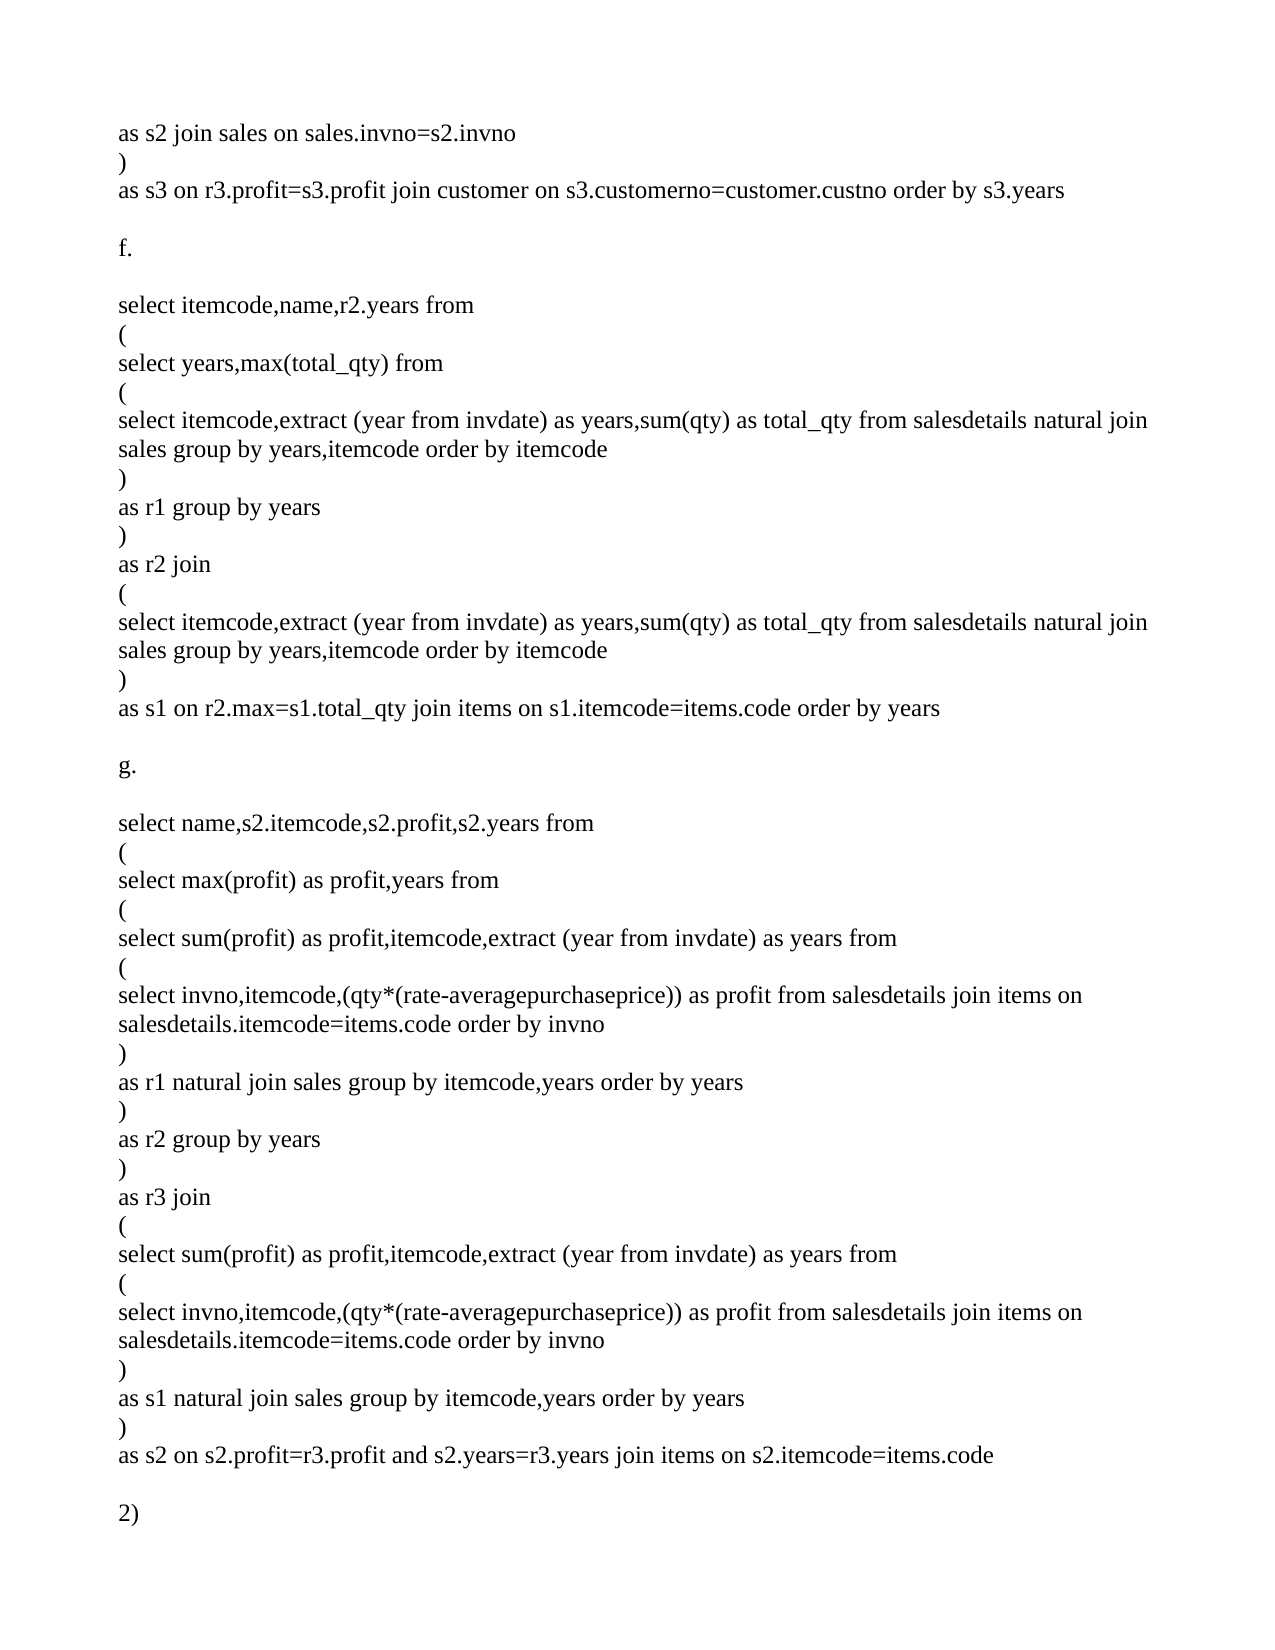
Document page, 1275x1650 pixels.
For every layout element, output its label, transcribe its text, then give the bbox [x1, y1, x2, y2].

text ) [118, 1038, 1157, 1067]
text ) [118, 1354, 1157, 1383]
text as s2 join sales on sales.invno=s2.invno [118, 118, 1157, 147]
text select max(profit) as profit,years from [118, 866, 1157, 894]
text ) [118, 1412, 1157, 1441]
text as r1 natural join sales group by itemcode,years order by years [118, 1067, 1157, 1096]
text as r3 join [118, 1182, 1157, 1211]
text as s1 natural join sales group by itemcode,years order by years [118, 1383, 1157, 1412]
text select invno,itemcode,(qty*(rate-averagepurchaseprice)) as profit from salesdetails join items on salesdetails.itemcode=items.code order by invno [118, 1297, 1157, 1354]
text ( [118, 837, 1157, 866]
text ( [118, 1211, 1157, 1239]
text ( [118, 377, 1157, 406]
text select invno,itemcode,(qty*(rate-averagepurchaseprice)) as profit from salesdetails join items on salesdetails.itemcode=items.code order by invno [118, 981, 1157, 1038]
text as r2 join [118, 549, 1157, 578]
text f. [118, 233, 1157, 262]
text ) [118, 521, 1157, 549]
text 2) [118, 1498, 1157, 1527]
text select name,s2.itemcode,s2.profit,s2.years from [118, 808, 1157, 837]
text as s1 on r2.max=s1.total_qty join items on s1.itemcode=items.code order by years [118, 693, 1157, 722]
text ) [118, 1096, 1157, 1124]
text ( [118, 578, 1157, 607]
text ) [118, 1153, 1157, 1182]
text ( [118, 894, 1157, 923]
text as s3 on r3.profit=s3.profit join customer on s3.customerno=customer.custno order by s3.years [118, 176, 1157, 204]
text ) [118, 664, 1157, 693]
text g. [118, 751, 1157, 779]
text ) [118, 147, 1157, 176]
text select years,max(total_qty) from [118, 348, 1157, 377]
text ( [118, 1268, 1157, 1297]
text as s2 on s2.profit=r3.profit and s2.years=r3.years join items on s2.itemcode=items.code [118, 1441, 1157, 1469]
text ( [118, 952, 1157, 981]
text select itemcode,name,r2.years from [118, 291, 1157, 319]
text as r2 group by years [118, 1124, 1157, 1153]
text select itemcode,extract (year from invdate) as years,sum(qty) as total_qty from salesdetails natural join sales group by years,itemcode order by itemcode [118, 607, 1157, 664]
text select sum(profit) as profit,itemcode,extract (year from invdate) as years from [118, 1239, 1157, 1268]
text select sum(profit) as profit,itemcode,extract (year from invdate) as years from [118, 923, 1157, 952]
text as r1 group by years [118, 492, 1157, 521]
text ( [118, 319, 1157, 348]
text ) [118, 463, 1157, 492]
text select itemcode,extract (year from invdate) as years,sum(qty) as total_qty from salesdetails natural join sales group by years,itemcode order by itemcode [118, 406, 1157, 463]
